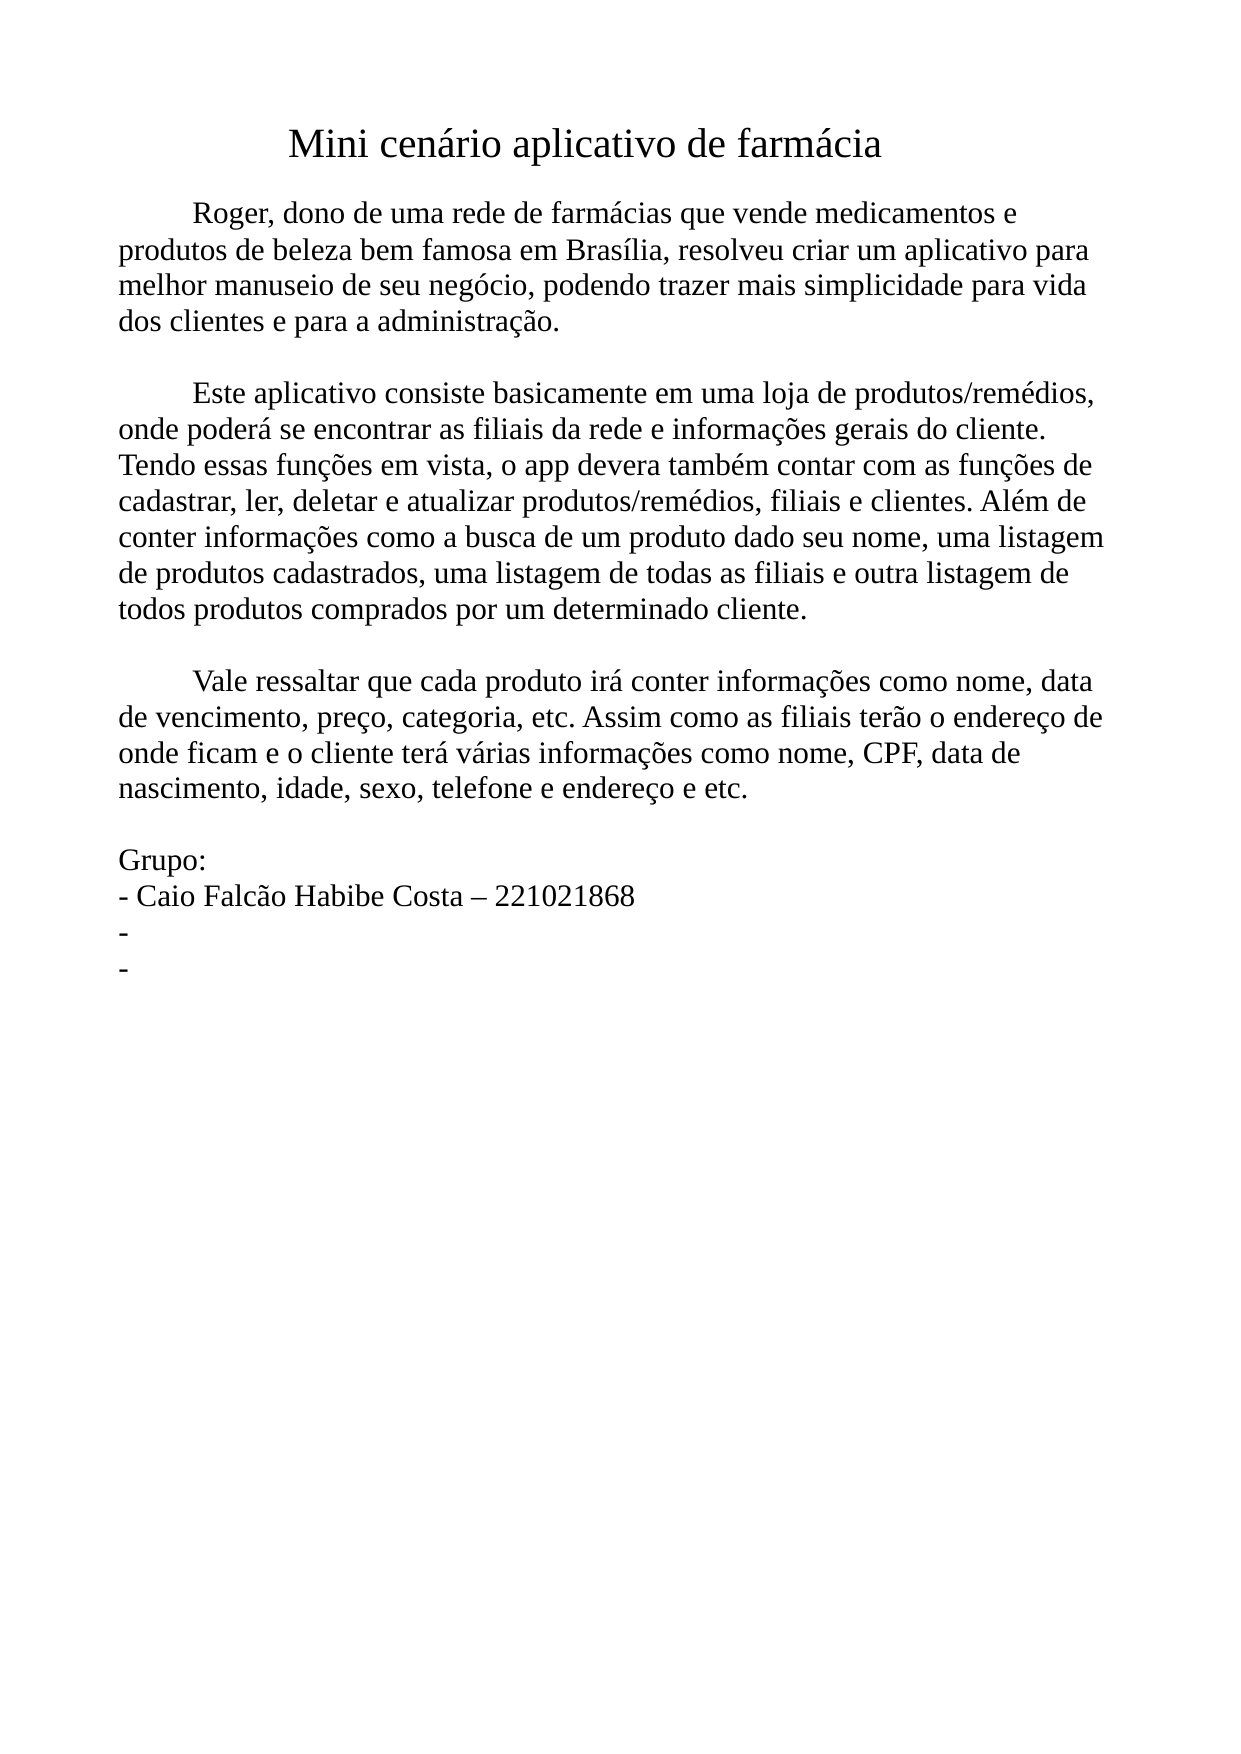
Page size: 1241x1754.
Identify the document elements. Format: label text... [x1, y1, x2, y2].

text Vale ressaltar que cada produto irá conter informações como nome, data de vencimento, preço, categoria, etc. Assim como as filiais terão o endereço de onde ficam e o cliente terá várias informações como nome, CPF, data de nascimento, idade, sexo, telefone e endereço e etc. [118, 662, 1122, 806]
text Grupo: [118, 842, 1122, 878]
text - [118, 949, 1122, 985]
text Este aplicativo consiste basicamente em uma loja de produtos/remédios, onde poderá se encontrar as filiais da rede e informações gerais do cliente. Tendo essas funções em vista, o app devera também contar com as funções de cadastrar, ler, deletar e atualizar produtos/remédios, filiais e clientes. Além de conter informações como a busca de um produto dado seu nome, uma listagem de produtos cadastrados, uma listagem de todas as filiais e outra listagem de todos produtos comprados por um determinado cliente. [118, 374, 1122, 626]
text - [118, 913, 1122, 949]
text Mini cenário aplicativo de farmácia [118, 118, 1122, 166]
text Roger, dono de uma rede de farmácias que vende medicamentos e produtos de beleza bem famosa em Brasília, resolveu criar um aplicativo para melhor manuseio de seu negócio, podendo trazer mais simplicidade para vida dos clientes e para a administração. [118, 195, 1122, 338]
text - Caio Falcão Habibe Costa – 221021868 [118, 878, 1122, 913]
